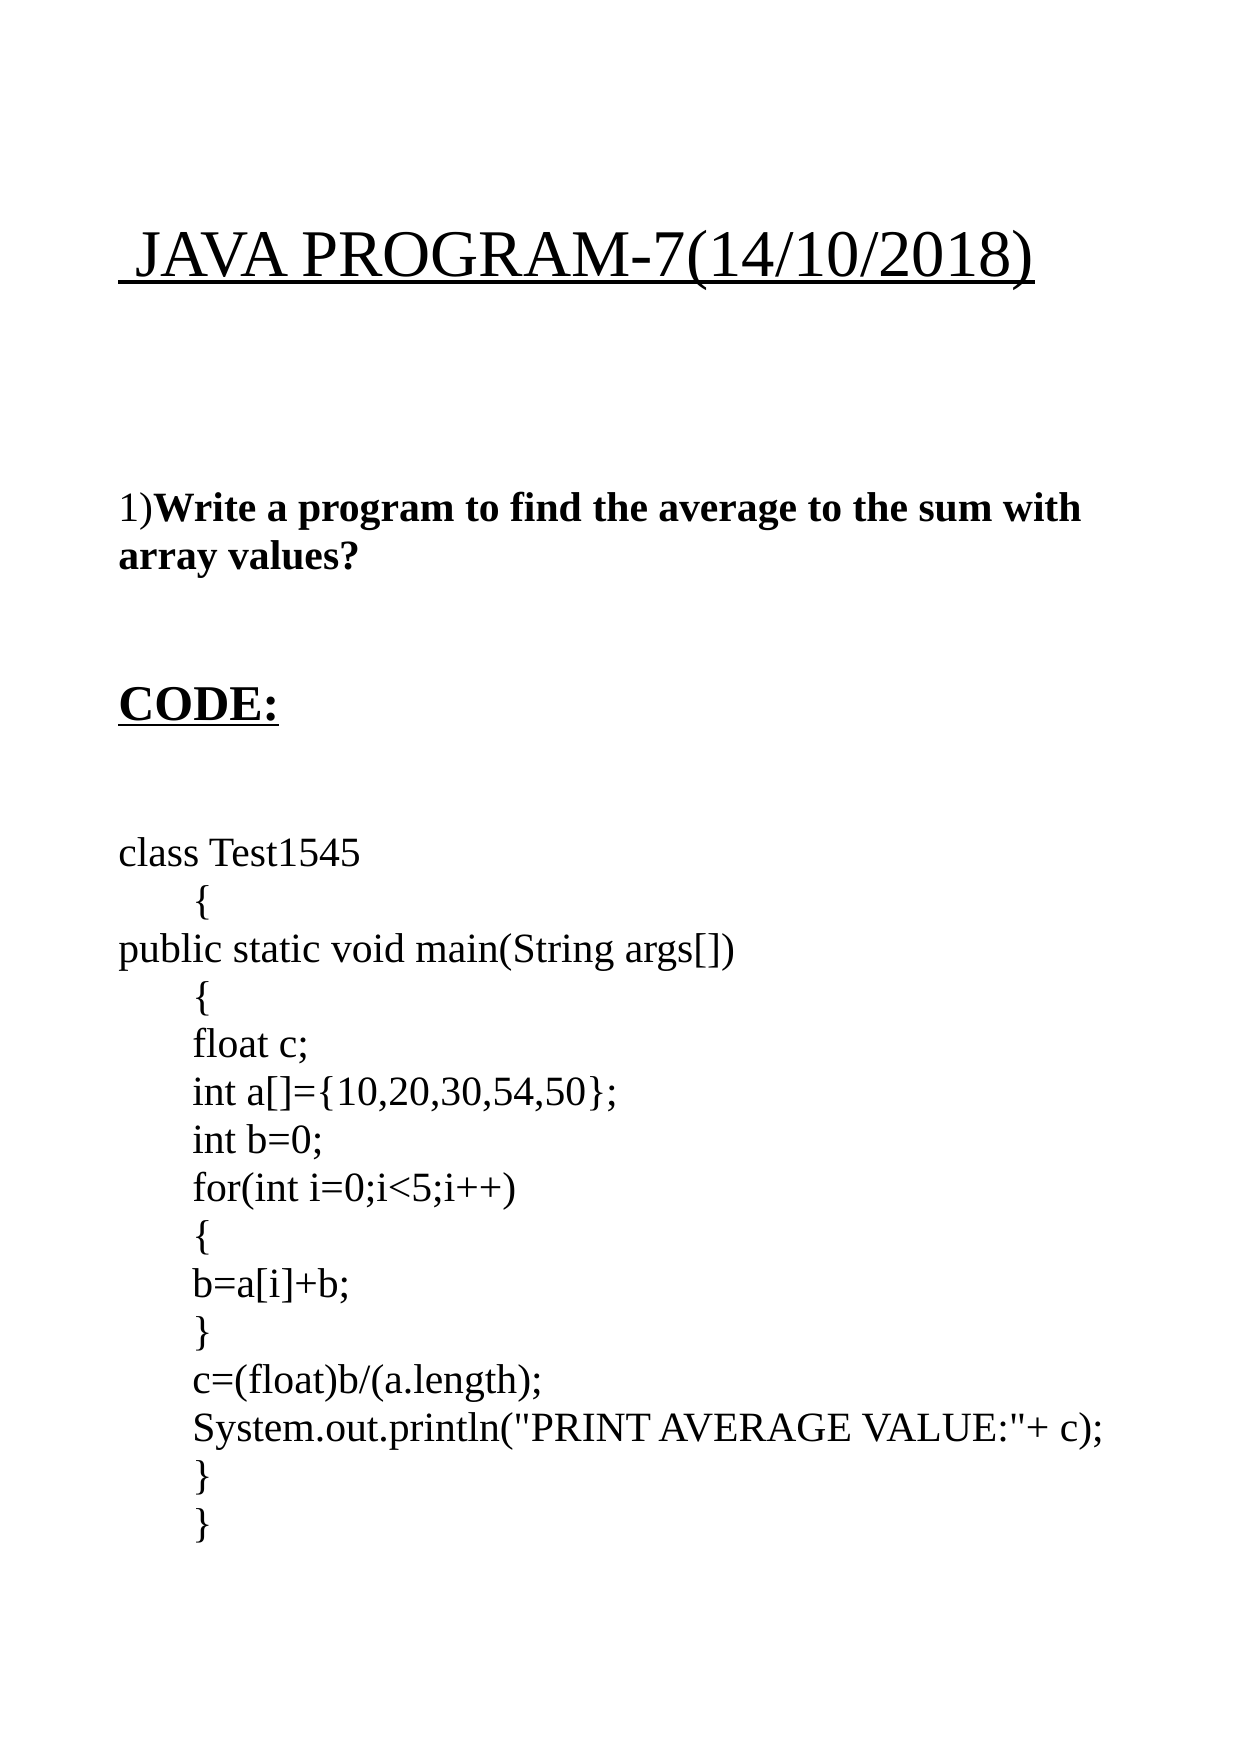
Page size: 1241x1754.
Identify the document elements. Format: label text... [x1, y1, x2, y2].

text System.out.println("PRINT AVERAGE VALUE:"+ c); [118, 1402, 1122, 1450]
text for(int i=0;i<5;i++) [118, 1163, 1122, 1211]
text b=a[i]+b; [118, 1258, 1122, 1306]
text float c; [118, 1019, 1122, 1067]
text c=(float)b/(a.length); [118, 1354, 1122, 1402]
text } [118, 1450, 1122, 1498]
text { [118, 875, 1122, 923]
text { [118, 971, 1122, 1019]
text CODE: [118, 674, 1122, 731]
text int a[]={10,20,30,54,50}; [118, 1067, 1122, 1115]
text } [118, 1306, 1122, 1354]
text int b=0; [118, 1115, 1122, 1163]
text JAVA PROGRAM-7(14/10/2018) [118, 214, 1122, 291]
text 1)Write a program to find the average to the sum with array values? [118, 482, 1122, 578]
text { [118, 1211, 1122, 1258]
text class Test1545 [118, 827, 1122, 875]
text public static void main(String args[]) [118, 923, 1122, 971]
text } [118, 1498, 1122, 1546]
